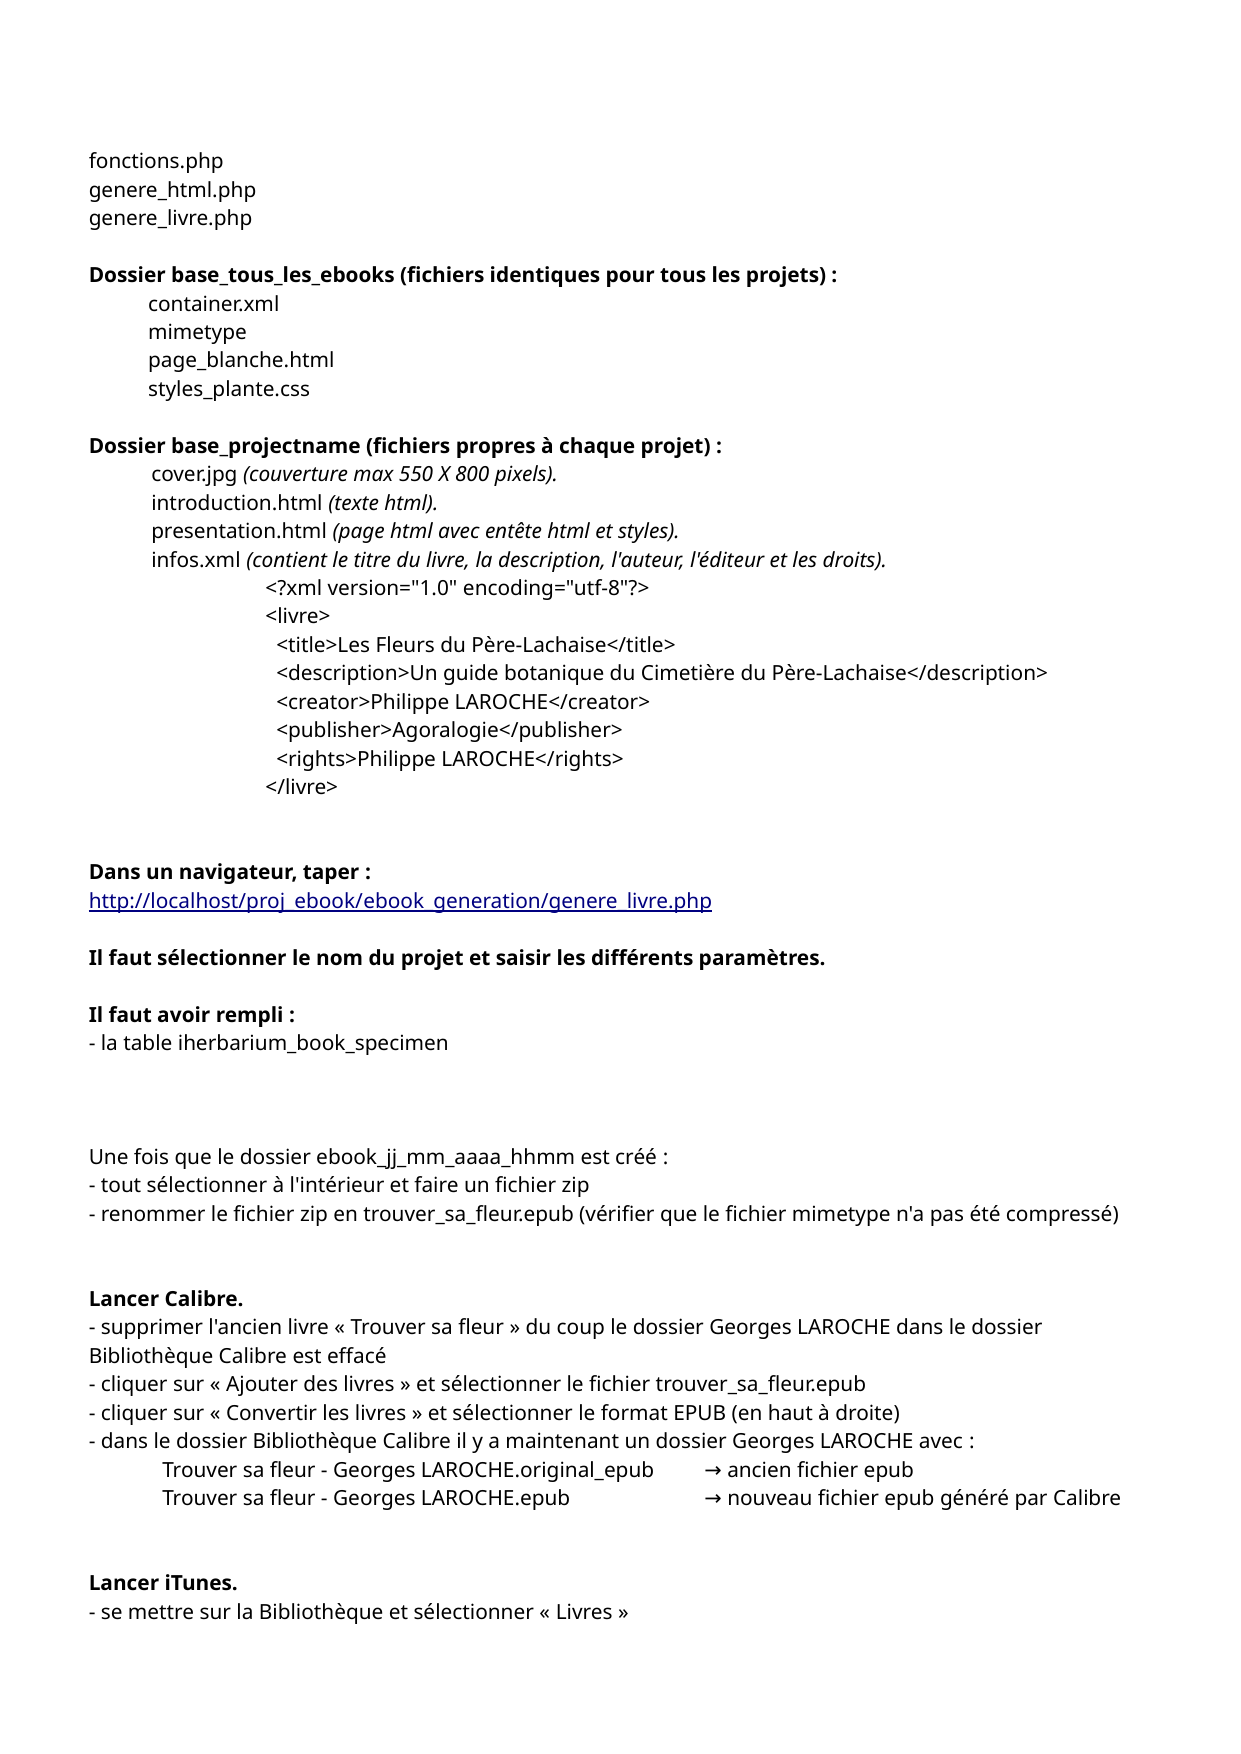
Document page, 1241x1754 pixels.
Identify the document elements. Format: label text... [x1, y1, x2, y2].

text Lancer Calibre. [88, 1284, 1152, 1312]
text <?xml version="1.0" encoding="utf-8"?> [265, 573, 1152, 602]
text cover.jpg (couverture max 550 X 800 pixels). [151, 459, 1152, 488]
text Il faut sélectionner le nom du projet et saisir les différents paramètres. [88, 943, 1152, 971]
text <rights>Philippe LAROCHE</rights> [265, 744, 1152, 772]
text Dossier base_tous_les_ebooks (fichiers identiques pour tous les projets) : [88, 260, 1152, 289]
text Dans un navigateur, taper : [88, 857, 1152, 886]
text - renommer le fichier zip en trouver_sa_fleur.epub (vérifier que le fichier mimetype n'a pas été compressé) [88, 1199, 1152, 1227]
text <title>Les Fleurs du Père-Lachaise</title> [265, 630, 1152, 658]
text Une fois que le dossier ebook_jj_mm_aaaa_hhmm est créé : [88, 1142, 1152, 1170]
text - cliquer sur « Ajouter des livres » et sélectionner le fichier trouver_sa_fleur.epub [88, 1369, 1152, 1398]
text genere_html.php [88, 175, 1152, 203]
text page_blanche.html [148, 346, 1152, 374]
text fonctions.php [88, 147, 1152, 175]
text - supprimer l'ancien livre « Trouver sa fleur » du coup le dossier Georges LAROCHE dans le dossier Bibliothèque Calibre est effacé [88, 1312, 1152, 1369]
text Lancer iTunes. [88, 1568, 1152, 1597]
text http://localhost/proj_ebook/ebook_generation/genere_livre.php [88, 886, 1152, 914]
text Dossier base_projectname (fichiers propres à chaque projet) : [88, 431, 1152, 459]
text mimetype [148, 317, 1152, 346]
text - dans le dossier Bibliothèque Calibre il y a maintenant un dossier Georges LAROCHE avec : [88, 1426, 1152, 1455]
text Il faut avoir rempli : [88, 1000, 1152, 1028]
text container.xml [148, 289, 1152, 317]
text <livre> [265, 602, 1152, 630]
text Trouver sa fleur - Georges LAROCHE.epub → nouveau fichier epub généré par Calibre [88, 1483, 1152, 1512]
text introduction.html (texte html). [151, 488, 1152, 516]
text - la table iherbarium_book_specimen [88, 1028, 1152, 1057]
text - cliquer sur « Convertir les livres » et sélectionner le format EPUB (en haut à droite) [88, 1398, 1152, 1426]
text <description>Un guide botanique du Cimetière du Père-Lachaise</description> [265, 658, 1152, 687]
text <creator>Philippe LAROCHE</creator> [265, 687, 1152, 715]
text presentation.html (page html avec entête html et styles). [151, 516, 1152, 545]
text - tout sélectionner à l'intérieur et faire un fichier zip [88, 1170, 1152, 1199]
text <publisher>Agoralogie</publisher> [265, 715, 1152, 744]
text Trouver sa fleur - Georges LAROCHE.original_epub → ancien fichier epub [88, 1455, 1152, 1483]
text genere_livre.php [88, 203, 1152, 232]
text - se mettre sur la Bibliothèque et sélectionner « Livres » [88, 1597, 1152, 1625]
text styles_plante.css [148, 374, 1152, 402]
text </livre> [265, 772, 1152, 801]
text infos.xml (contient le titre du livre, la description, l'auteur, l'éditeur et les droits). [151, 545, 1152, 573]
